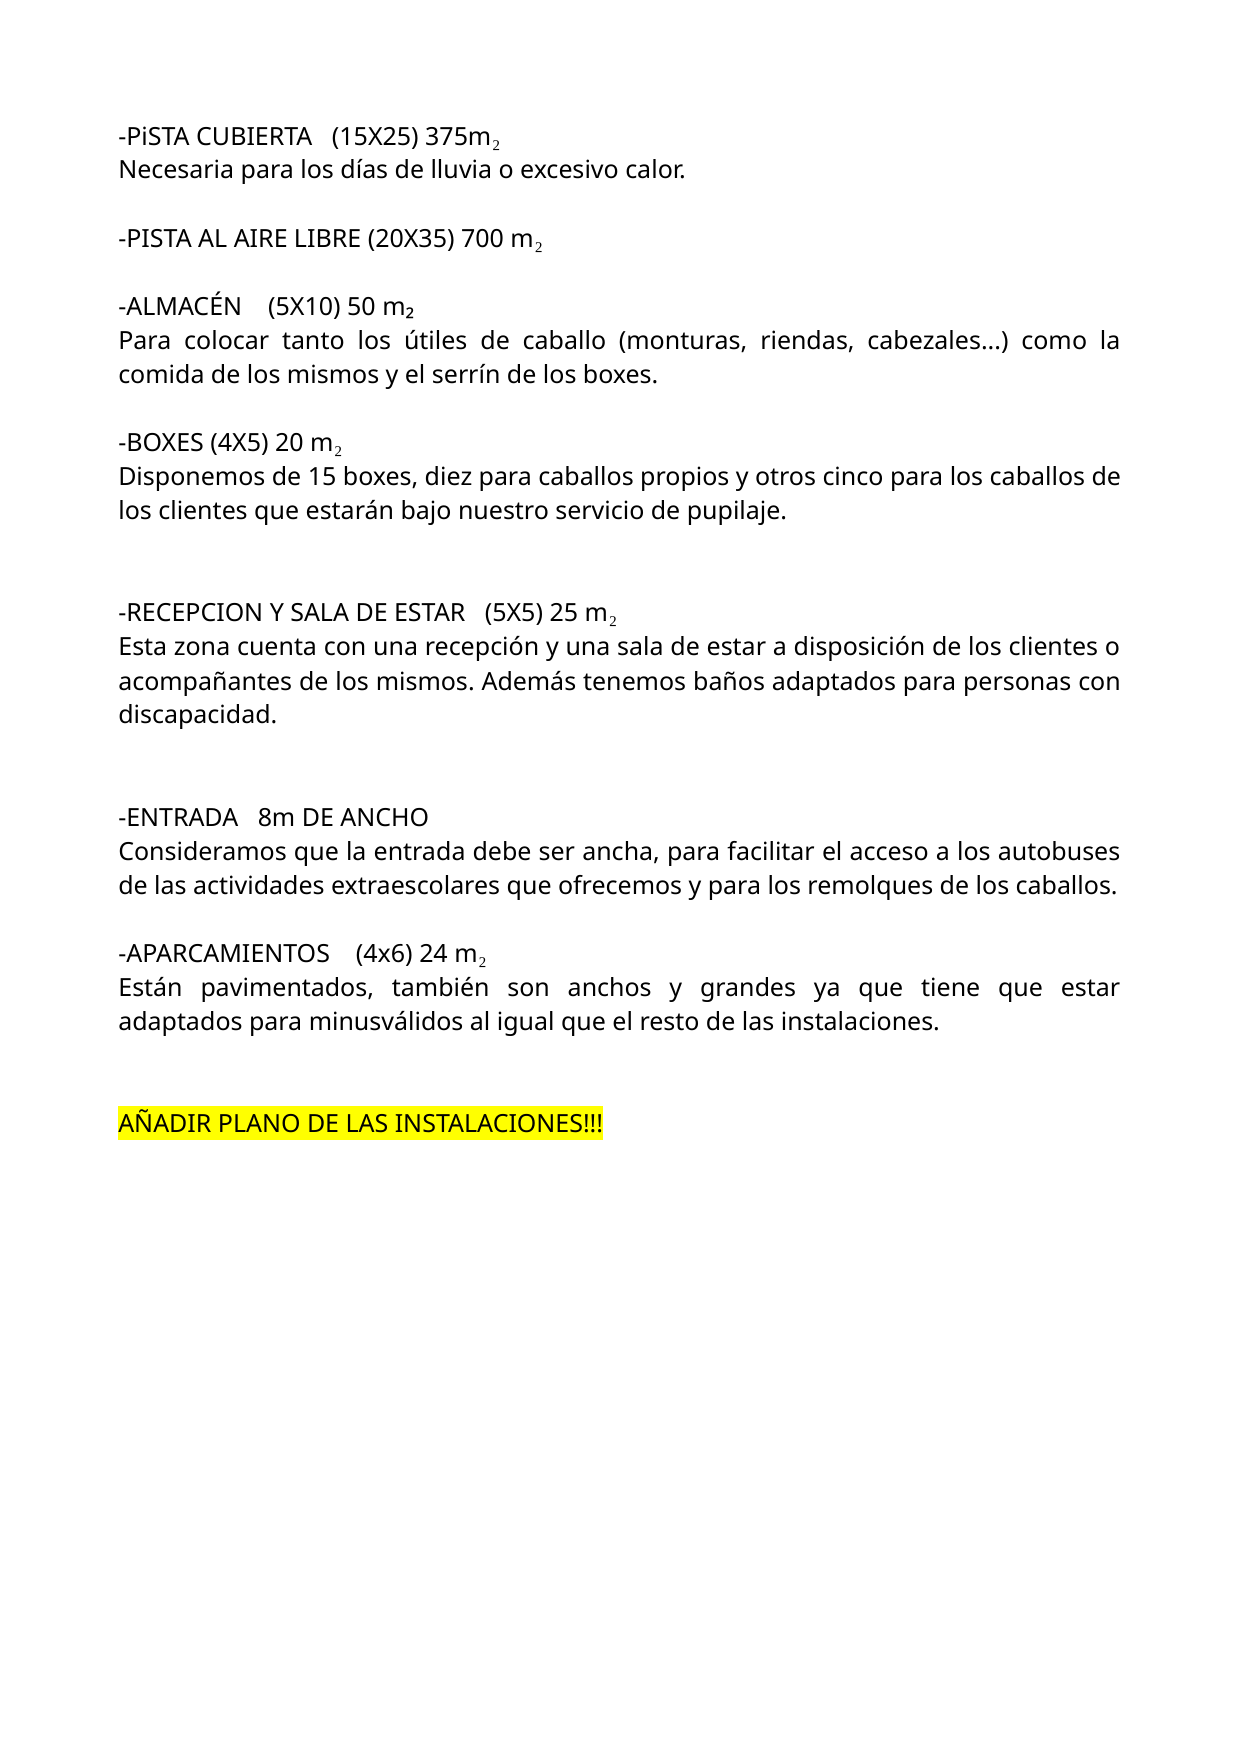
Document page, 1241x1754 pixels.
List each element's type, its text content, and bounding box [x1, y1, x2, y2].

text -PiSTA CUBIERTA (15X25) 375m₂ [118, 118, 1122, 152]
text -ALMACÉN (5X10) 50 m₂ [118, 288, 1122, 322]
text -BOXES (4X5) 20 m₂ [118, 425, 1122, 459]
text -ENTRADA 8m DE ANCHO [118, 799, 1122, 833]
text -PISTA AL AIRE LIBRE (20X35) 700 m₂ [118, 220, 1122, 254]
text Consideramos que la entrada debe ser ancha, para facilitar el acceso a los autobuses de las actividades extraescolares que ofrecemos y para los remolques de los caballos. [118, 833, 1122, 902]
text AÑADIR PLANO DE LAS INSTALACIONES!!! [118, 1106, 1122, 1140]
text Necesaria para los días de lluvia o excesivo calor. [118, 152, 1122, 186]
text Esta zona cuenta con una recepción y una sala de estar a disposición de los clientes o acompañantes de los mismos. Además tenemos baños adaptados para personas con discapacidad. [118, 629, 1122, 731]
text -RECEPCION Y SALA DE ESTAR (5X5) 25 m₂ [118, 595, 1122, 629]
text -APARCAMIENTOS (4x6) 24 m₂ [118, 936, 1122, 970]
text Disponemos de 15 boxes, diez para caballos propios y otros cinco para los caballos de los clientes que estarán bajo nuestro servicio de pupilaje. [118, 459, 1122, 527]
text Para colocar tanto los útiles de caballo (monturas, riendas, cabezales...) como la comida de los mismos y el serrín de los boxes. [118, 322, 1122, 391]
text Están pavimentados, también son anchos y grandes ya que tiene que estar adaptados para minusválidos al igual que el resto de las instalaciones. [118, 970, 1122, 1038]
